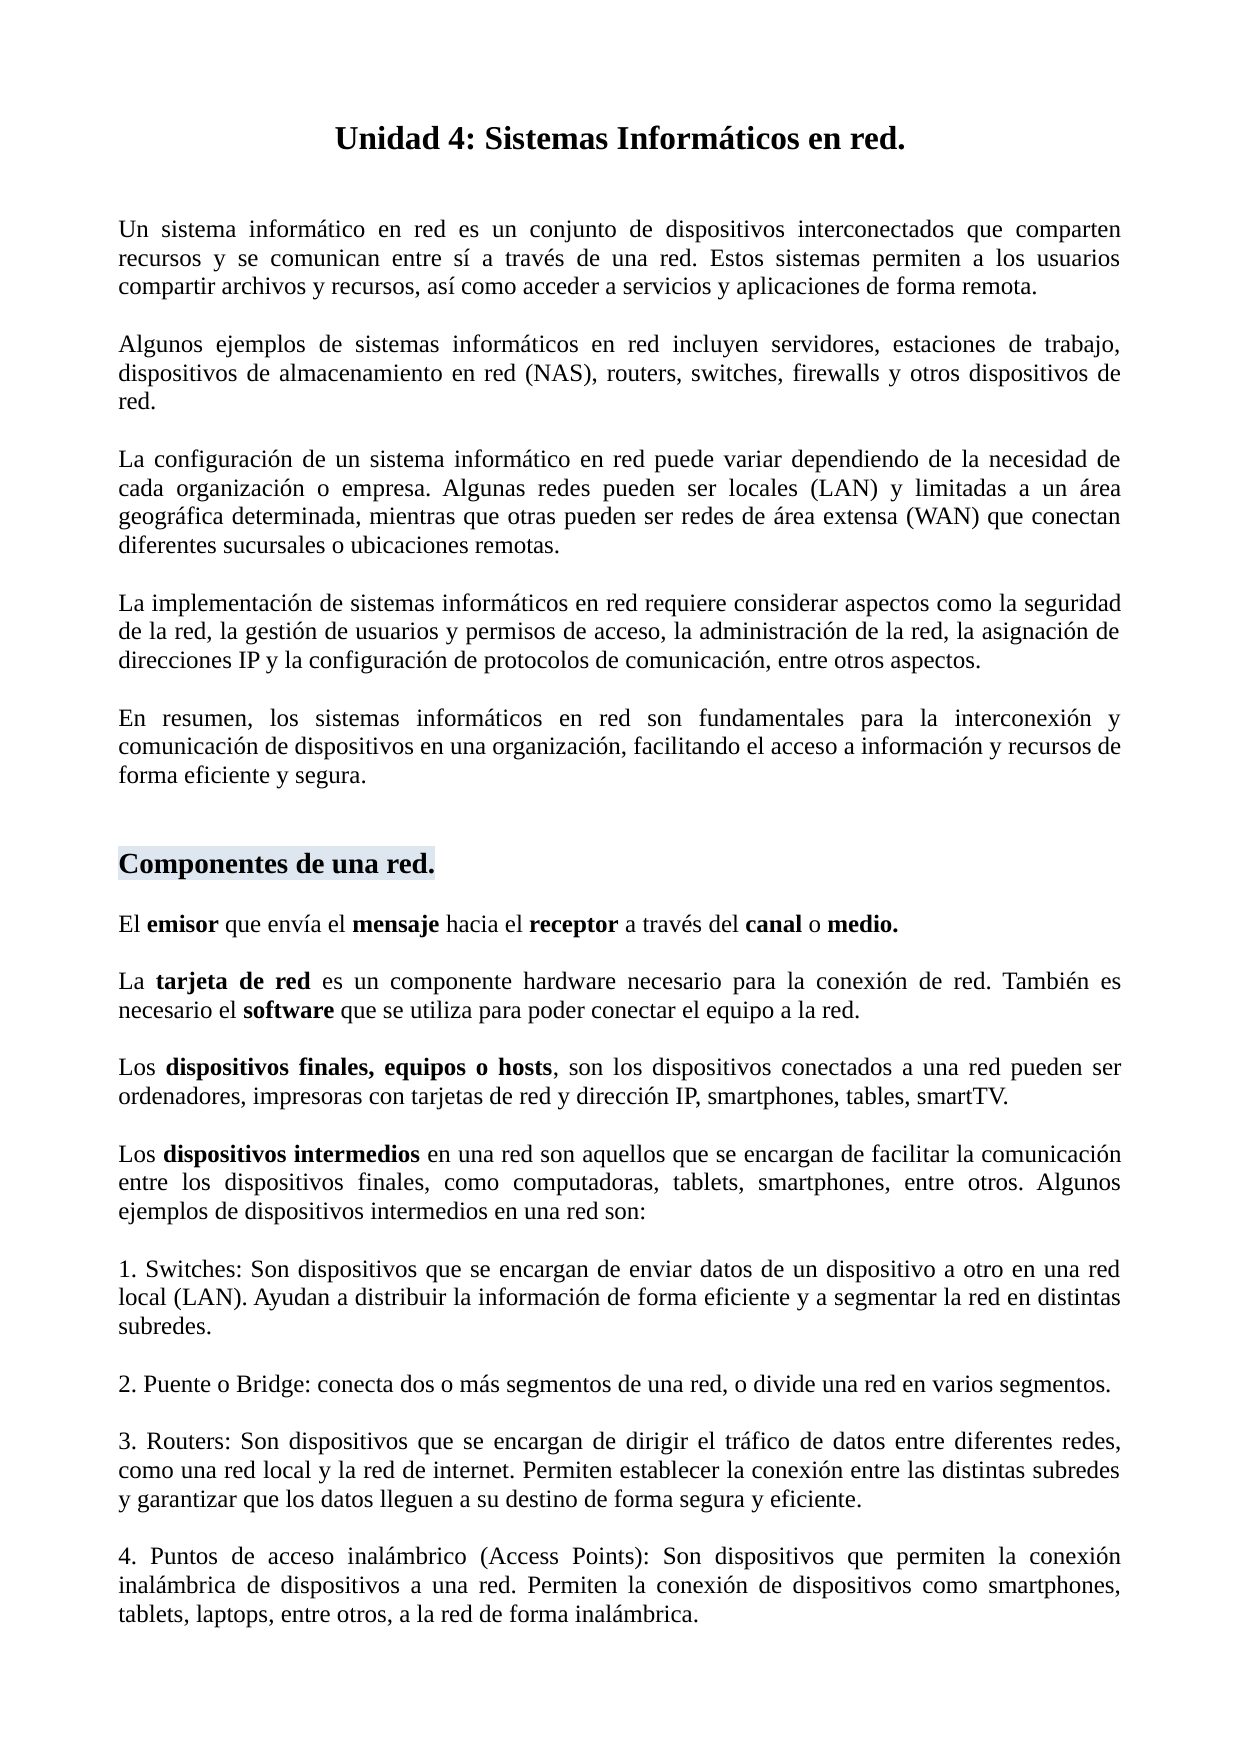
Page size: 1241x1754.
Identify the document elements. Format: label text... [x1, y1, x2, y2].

text Los dispositivos finales, equipos o hosts, son los dispositivos conectados a una red pueden ser ordenadores, impresoras con tarjetas de red y dirección IP, smartphones, tables, smartTV. [118, 1052, 1122, 1110]
text Los dispositivos intermedios en una red son aquellos que se encargan de facilitar la comunicación entre los dispositivos finales, como computadoras, tablets, smartphones, entre otros. Algunos ejemplos de dispositivos intermedios en una red son: [118, 1139, 1122, 1225]
text La implementación de sistemas informáticos en red requiere considerar aspectos como la seguridad de la red, la gestión de usuarios y permisos de acceso, la administración de la red, la asignación de direcciones IP y la configuración de protocolos de comunicación, entre otros aspectos. [118, 588, 1122, 674]
text 1. Switches: Son dispositivos que se encargan de enviar datos de un dispositivo a otro en una red local (LAN). Ayudan a distribuir la información de forma eficiente y a segmentar la red en distintas subredes. [118, 1254, 1122, 1340]
text La tarjeta de red es un componente hardware necesario para la conexión de red. También es necesario el software que se utiliza para poder conectar el equipo a la red. [118, 966, 1122, 1024]
text Componentes de una red. [118, 846, 1122, 880]
text 3. Routers: Son dispositivos que se encargan de dirigir el tráfico de datos entre diferentes redes, como una red local y la red de internet. Permiten establecer la conexión entre las distintas subredes y garantizar que los datos lleguen a su destino de forma segura y eficiente. [118, 1426, 1122, 1512]
text Algunos ejemplos de sistemas informáticos en red incluyen servidores, estaciones de trabajo, dispositivos de almacenamiento en red (NAS), routers, switches, firewalls y otros dispositivos de red. [118, 329, 1122, 415]
text Un sistema informático en red es un conjunto de dispositivos interconectados que comparten recursos y se comunican entre sí a través de una red. Estos sistemas permiten a los usuarios compartir archivos y recursos, así como acceder a servicios y aplicaciones de forma remota. [118, 214, 1122, 300]
text Unidad 4: Sistemas Informáticos en red. [118, 118, 1122, 156]
text El emisor que envía el mensaje hacia el receptor a través del canal o medio. [118, 909, 1122, 937]
text En resumen, los sistemas informáticos en red son fundamentales para la interconexión y comunicación de dispositivos en una organización, facilitando el acceso a información y recursos de forma eficiente y segura. [118, 703, 1122, 789]
text 2. Puente o Bridge: conecta dos o más segmentos de una red, o divide una red en varios segmentos. [118, 1369, 1122, 1397]
text 4. Puntos de acceso inalámbrico (Access Points): Son dispositivos que permiten la conexión inalámbrica de dispositivos a una red. Permiten la conexión de dispositivos como smartphones, tablets, laptops, entre otros, a la red de forma inalámbrica. [118, 1541, 1122, 1627]
text La configuración de un sistema informático en red puede variar dependiendo de la necesidad de cada organización o empresa. Algunas redes pueden ser locales (LAN) y limitadas a un área geográfica determinada, mientras que otras pueden ser redes de área extensa (WAN) que conectan diferentes sucursales o ubicaciones remotas. [118, 444, 1122, 559]
